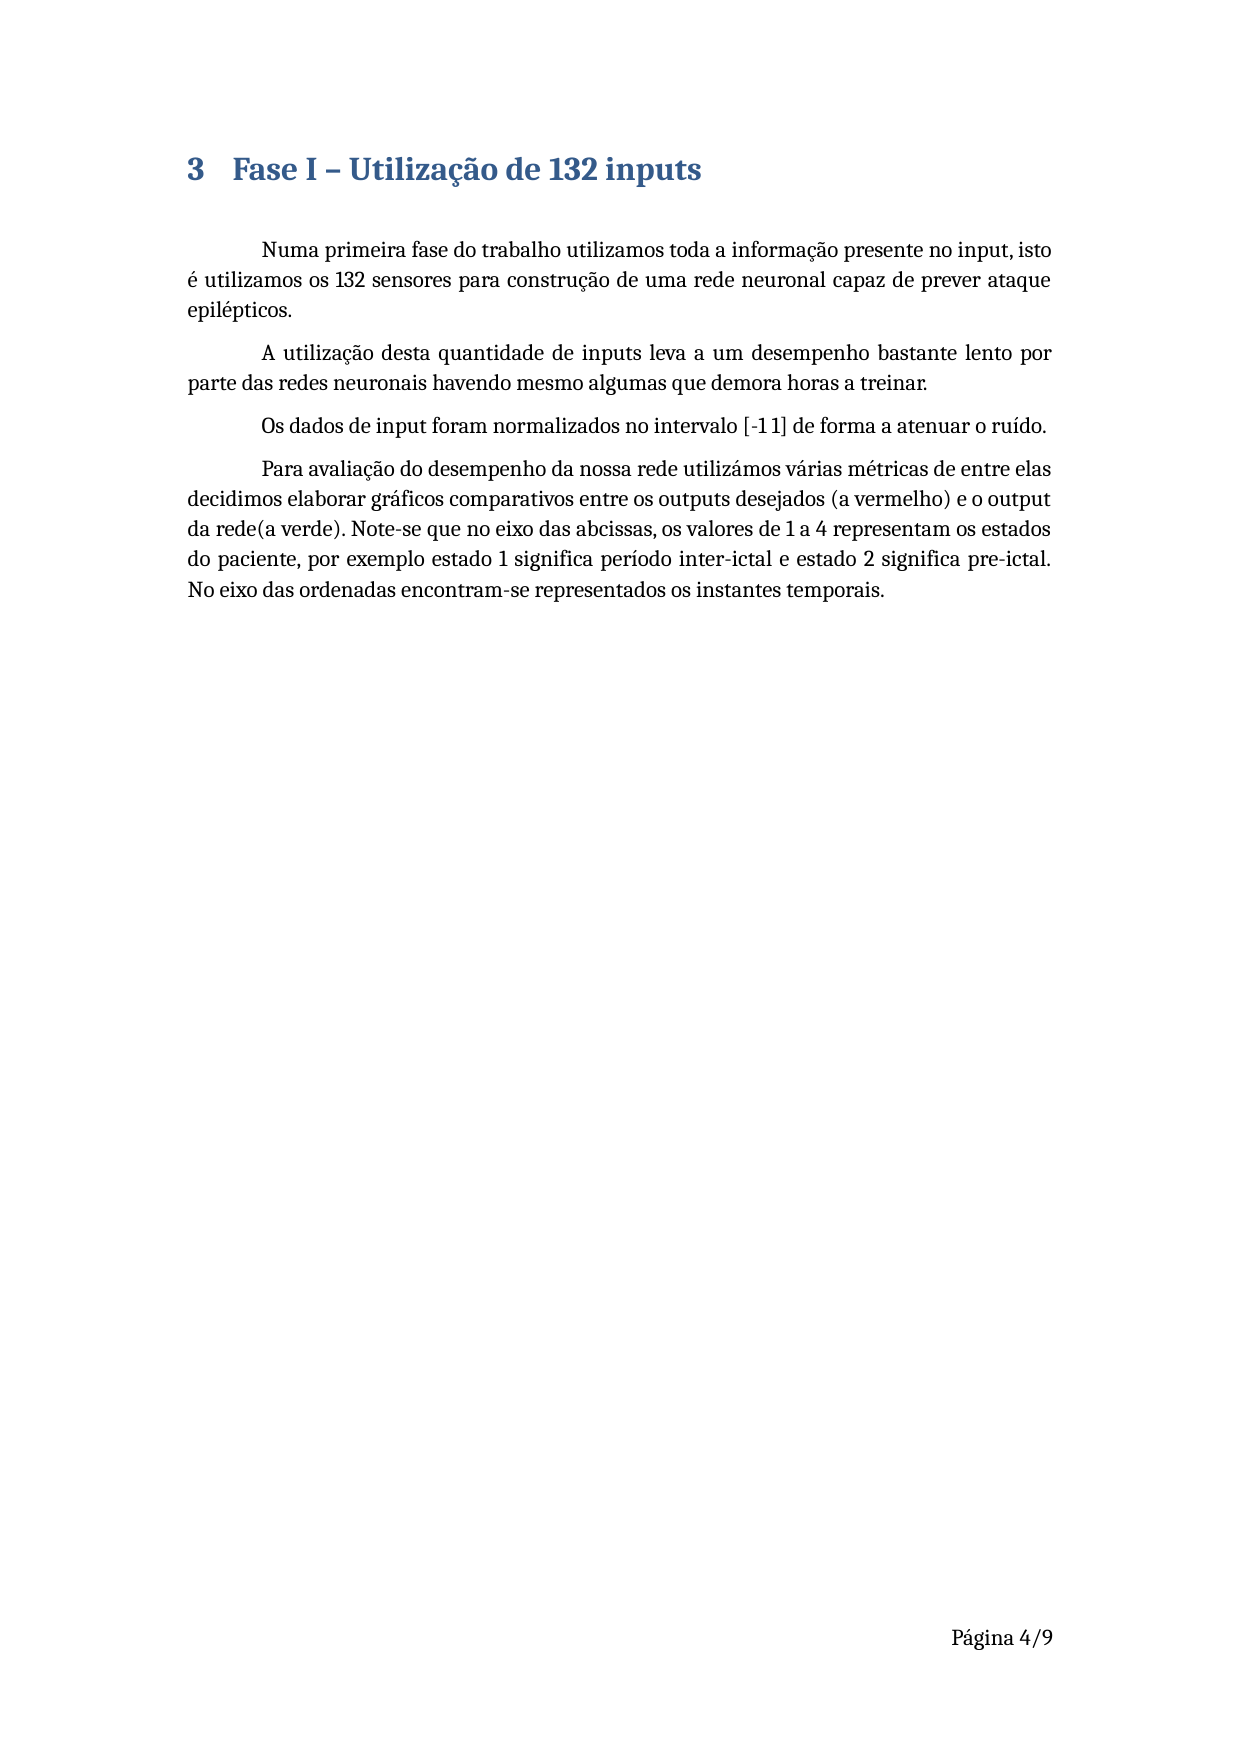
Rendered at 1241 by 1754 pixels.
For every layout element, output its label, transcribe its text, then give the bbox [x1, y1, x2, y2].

subtitle Fase I – Utilização de 132 inputs [187, 150, 1053, 188]
text Para avaliação do desempenho da nossa rede utilizámos várias métricas de entre elas decidimos elaborar gráficos comparativos entre os outputs desejados (a vermelho) e o output da rede(a verde). Note-se que no eixo das abcissas, os valores de 1 a 4 representam os estados do paciente, por exemplo estado 1 significa período inter-ictal e estado 2 significa pre-ictal. No eixo das ordenadas encontram-se representados os instantes temporais. [187, 456, 1053, 603]
text A utilização desta quantidade de inputs leva a um desempenho bastante lento por parte das redes neuronais havendo mesmo algumas que demora horas a treinar. [187, 340, 1053, 396]
text Numa primeira fase do trabalho utilizamos toda a informação presente no input, isto é utilizamos os 132 sensores para construção de uma rede neuronal capaz de prever ataque epilépticos. [187, 237, 1053, 323]
text Os dados de input foram normalizados no intervalo [-1 1] de forma a atenuar o ruído. [187, 413, 1053, 439]
